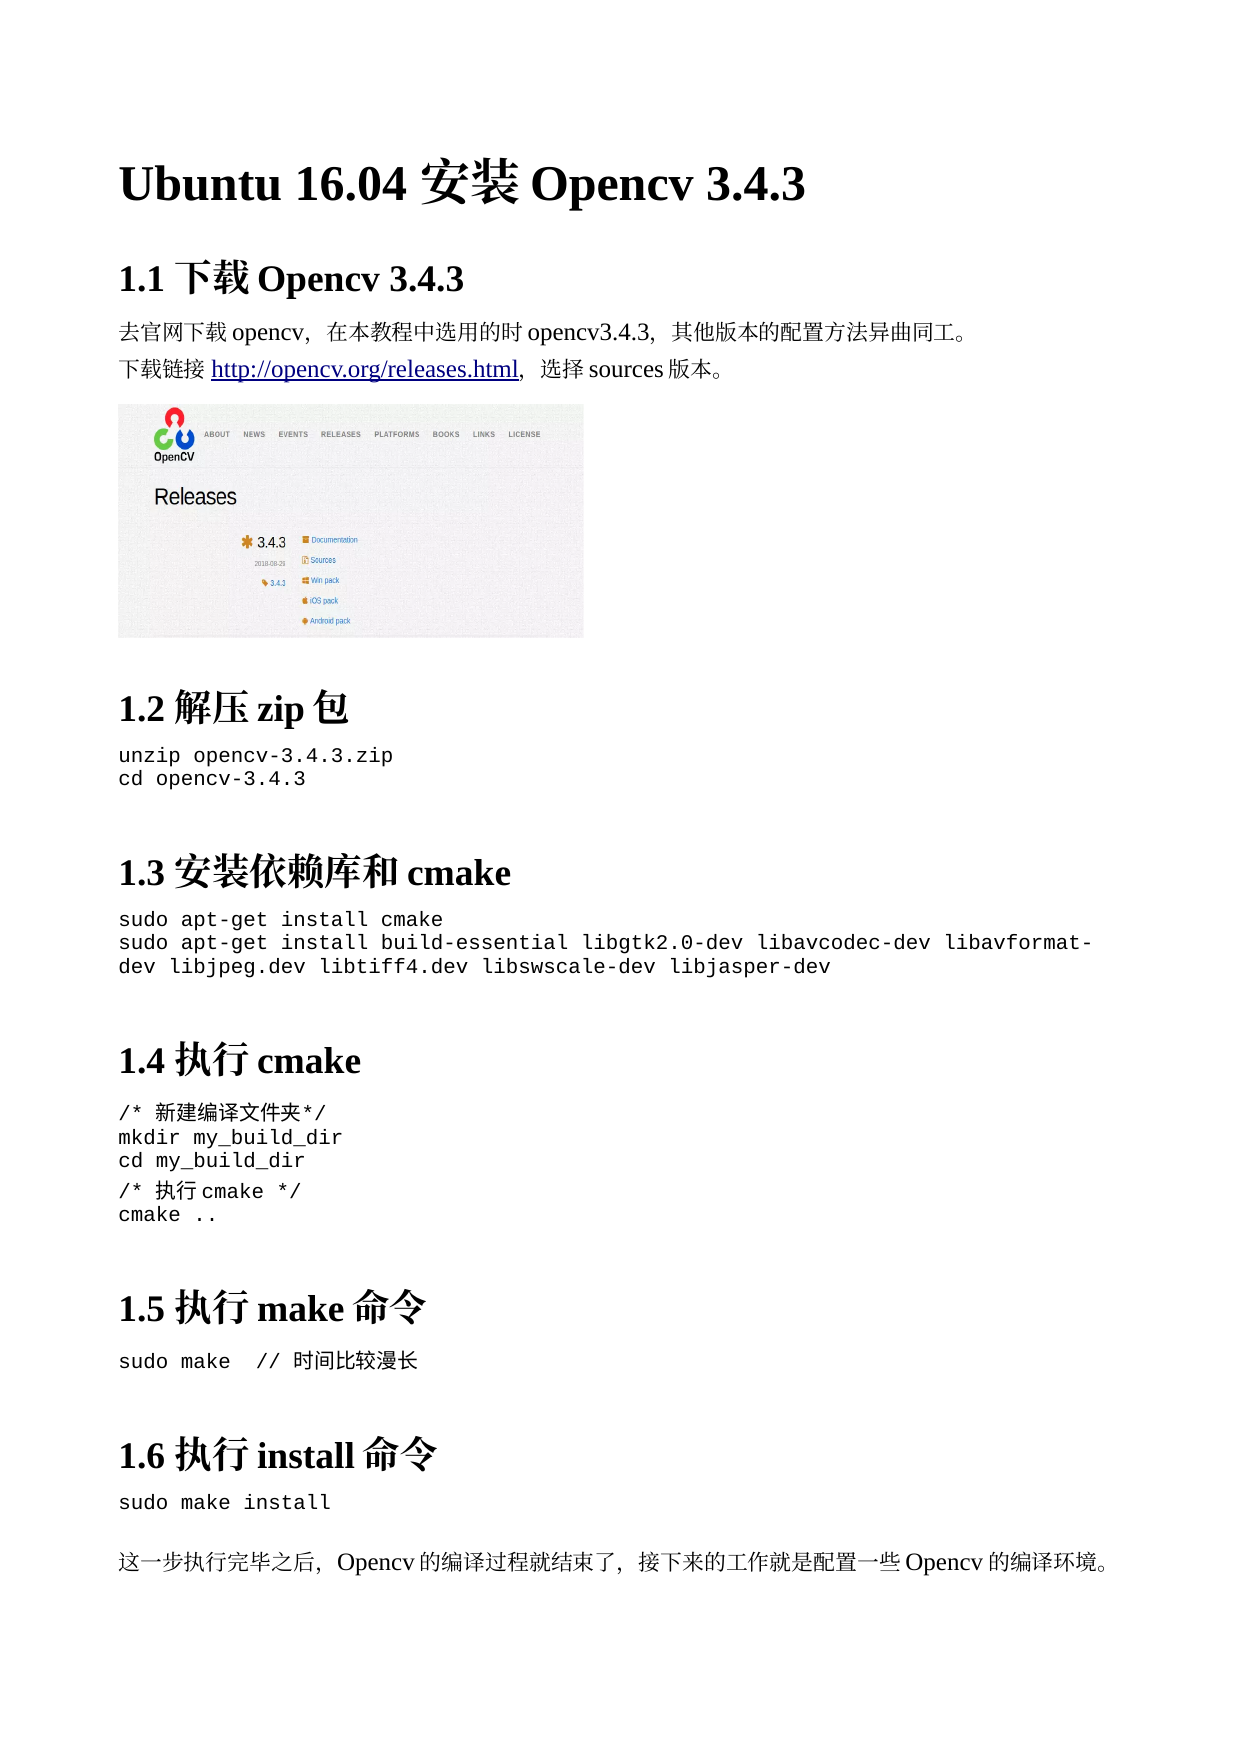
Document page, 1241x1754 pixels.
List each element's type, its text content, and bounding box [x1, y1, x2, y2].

subtitle 1.6 执行install命令 [118, 1425, 1122, 1479]
text cmake .. [118, 1204, 1122, 1228]
subtitle 1.2 解压zip包 [118, 678, 1122, 732]
text cd my_build_dir [118, 1150, 1122, 1174]
picture [118, 404, 584, 638]
text sudo apt-get install build-essential libgtk2.0-dev libavcodec-dev libavformat-dev libjpeg.dev libtiff4.dev libswscale-dev libjasper-dev [118, 932, 1122, 979]
text cd opencv-3.4.3 [118, 768, 1122, 792]
text sudo make install [118, 1492, 1122, 1515]
text /* 执行cmake */ [118, 1174, 1122, 1204]
text 去官网下载opencv，在本教程中选用的时opencv3.4.3，其他版本的配置方法异曲同工。 下载链接 http://opencv.org/releases.html，选择sources版本。 [118, 315, 1122, 384]
text 这一步执行完毕之后，Opencv的编译过程就结束了，接下来的工作就是配置一些Opencv的编译环境。 [118, 1545, 1122, 1576]
subtitle 1.1 下载Opencv 3.4.3 [118, 248, 1122, 302]
subtitle 1.5 执行make命令 [118, 1278, 1122, 1332]
text sudo make // 时间比较漫长 [118, 1345, 1122, 1375]
text unzip opencv-3.4.3.zip [118, 745, 1122, 768]
subtitle Ubuntu 16.04 安装Opencv 3.4.3 [118, 143, 1122, 215]
text /* 新建编译文件夹*/ [118, 1096, 1122, 1127]
text sudo apt-get install cmake [118, 909, 1122, 932]
text mkdir my_build_dir [118, 1127, 1122, 1150]
subtitle 1.4 执行cmake [118, 1030, 1122, 1084]
subtitle 1.3 安装依赖库和cmake [118, 842, 1122, 896]
